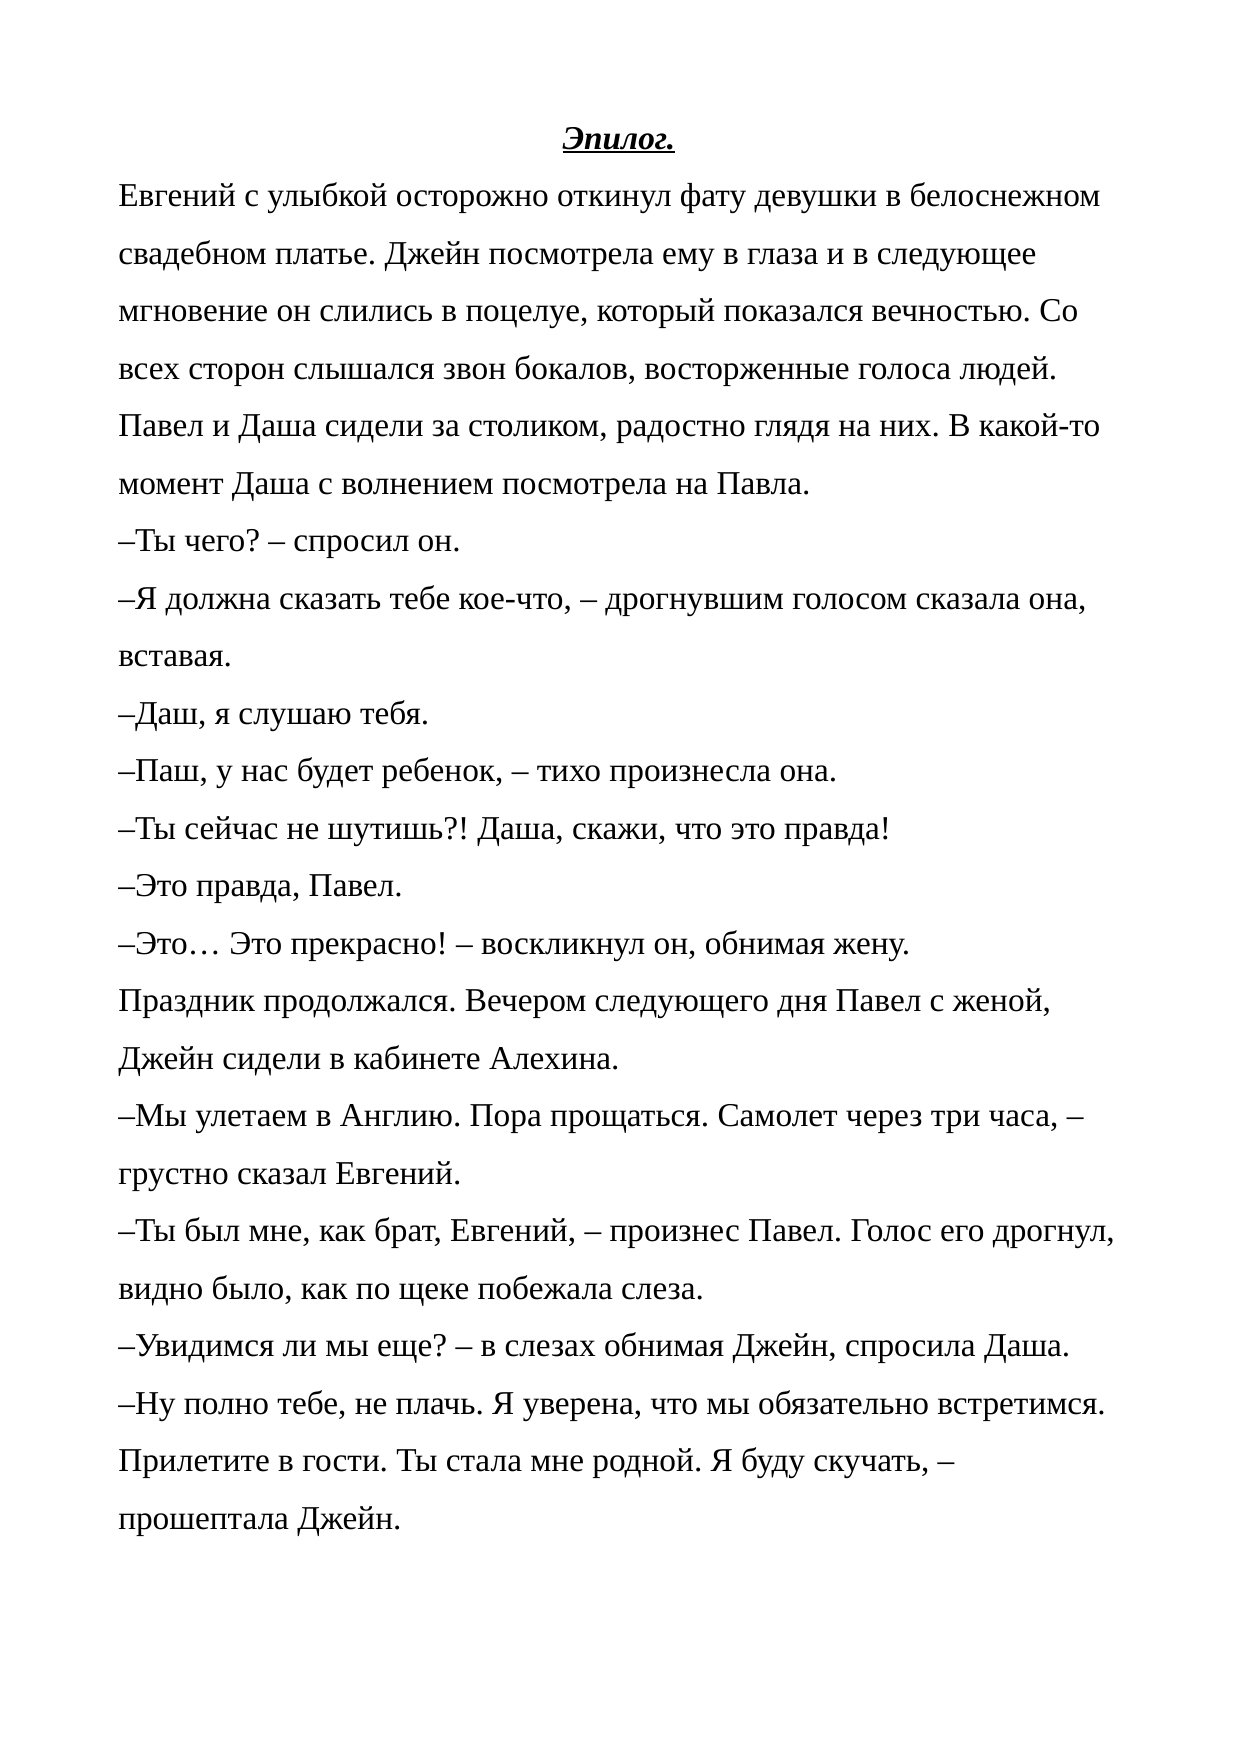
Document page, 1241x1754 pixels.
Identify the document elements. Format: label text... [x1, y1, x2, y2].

text Евгений с улыбкой осторожно откинул фату девушки в белоснежном свадебном платье. Джейн посмотрела ему в глаза и в следующее мгновение он слились в поцелуе, который показался вечностью. Со всех сторон слышался звон бокалов, восторженные голоса людей. Павел и Даша сидели за столиком, радостно глядя на них. В какой-то момент Даша с волнением посмотрела на Павла. [118, 176, 1122, 501]
text –Мы улетаем в Англию. Пора прощаться. Самолет через три часа, – грустно сказал Евгений. [118, 1096, 1122, 1191]
text –Паш, у нас будет ребенок, – тихо произнесла она. [118, 751, 1122, 789]
text –Ты был мне, как брат, Евгений, – произнес Павел. Голос его дрогнул, видно было, как по щеке побежала слеза. [118, 1211, 1122, 1306]
text –Даш, я слушаю тебя. [118, 693, 1122, 731]
text –Ты сейчас не шутишь?! Даша, скажи, что это правда! [118, 808, 1122, 846]
text –Ну полно тебе, не плачь. Я уверена, что мы обязательно встретимся. Прилетите в гости. Ты стала мне родной. Я буду скучать, – прошептала Джейн. [118, 1383, 1122, 1536]
text –Ты чего? – спросил он. [118, 521, 1122, 559]
text –Увидимся ли мы еще? – в слезах обнимая Джейн, спросила Даша. [118, 1326, 1122, 1364]
text Эпилог. [118, 118, 1122, 156]
text –Это… Это прекрасно! – воскликнул он, обнимая жену. [118, 923, 1122, 961]
text –Я должна сказать тебе кое-что, – дрогнувшим голосом сказала она, вставая. [118, 578, 1122, 674]
text –Это правда, Павел. [118, 866, 1122, 904]
text Праздник продолжался. Вечером следующего дня Павел с женой, Джейн сидели в кабинете Алехина. [118, 981, 1122, 1076]
